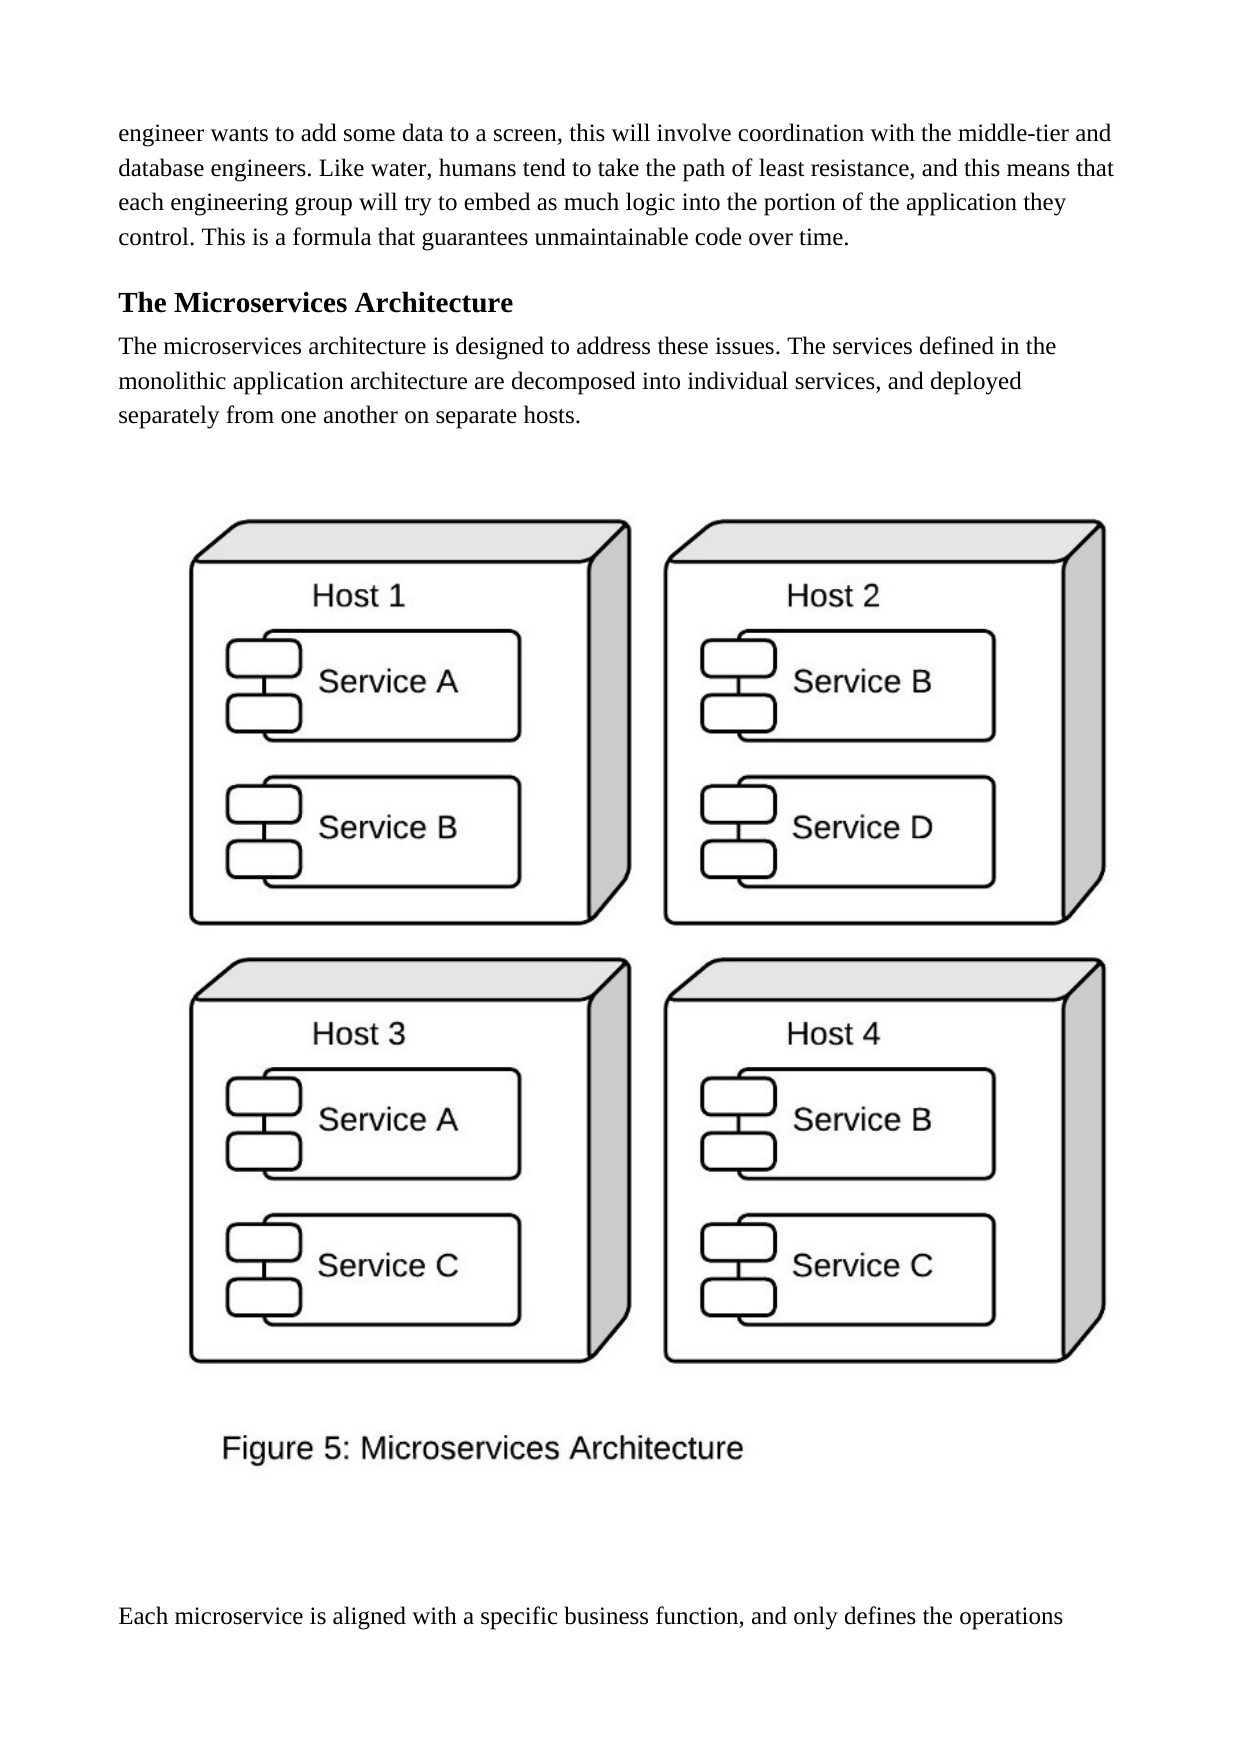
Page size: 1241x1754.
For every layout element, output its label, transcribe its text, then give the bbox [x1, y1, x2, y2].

picture [118, 449, 1177, 1581]
text engineer wants to add some data to a screen, this will involve coordination with the middle-tier and database engineers. Like water, humans tend to take the path of least resistance, and this means that each engineering group will try to embed as much logic into the portion of the application they control. This is a formula that guarantees unmaintainable code over time. [118, 118, 1122, 250]
text Each microservice is aligned with a specific business function, and only defines the operations [118, 1601, 1122, 1629]
subtitle The Microservices Architecture [118, 285, 1122, 319]
text The microservices architecture is designed to address these issues. The services defined in the monolithic application architecture are decomposed into individual services, and deployed separately from one another on separate hosts. [118, 331, 1122, 429]
